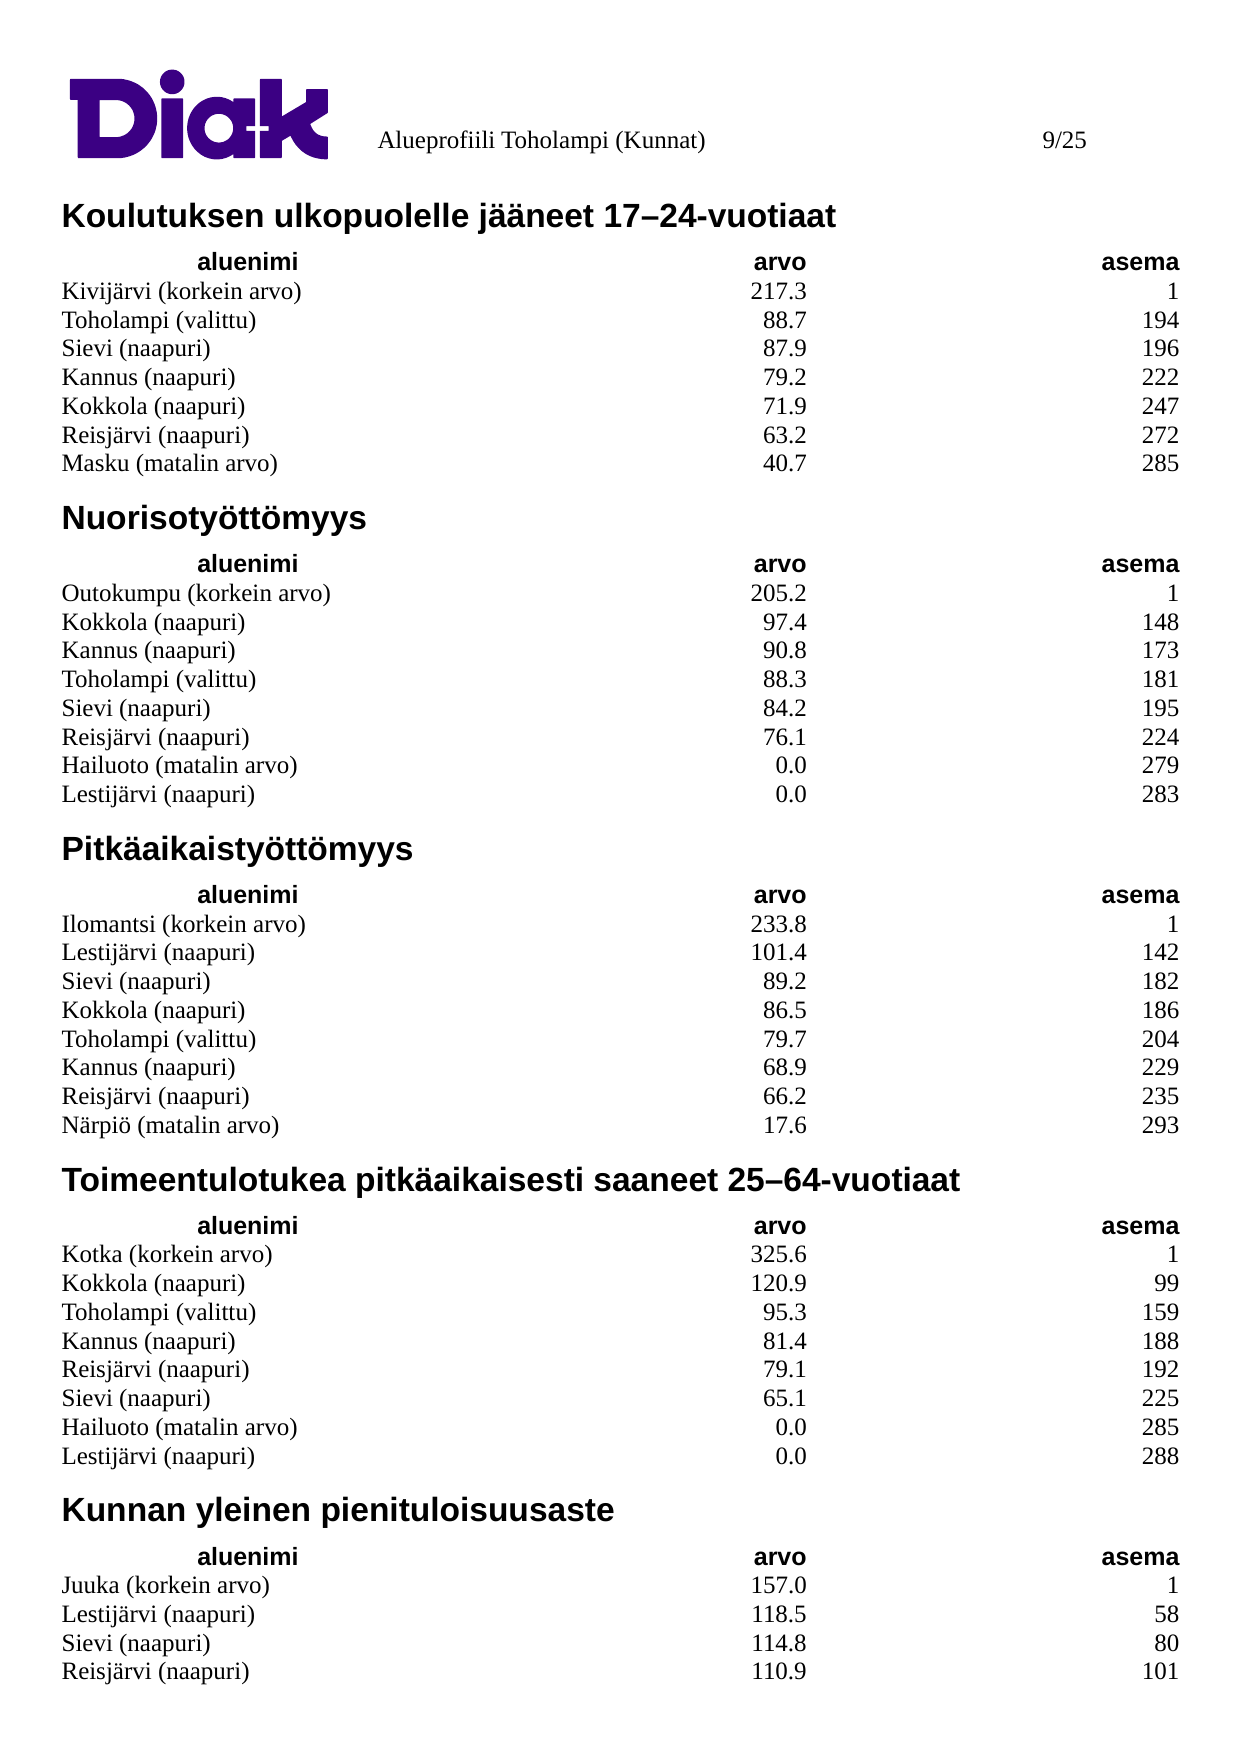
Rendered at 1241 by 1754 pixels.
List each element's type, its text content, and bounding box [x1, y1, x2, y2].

table_cell 95.3 [434, 1297, 806, 1326]
table_cell 0.0 [434, 1441, 806, 1469]
table_cell 86.5 [434, 995, 806, 1024]
table_cell 293 [806, 1110, 1179, 1139]
table_cell 101 [806, 1656, 1179, 1685]
table_cell 1 [806, 578, 1179, 607]
table_cell Reisjärvi (naapuri) [61, 1656, 434, 1685]
table_cell Masku (matalin arvo) [61, 449, 434, 477]
table_header aluenimi [61, 549, 434, 578]
table_cell 120.9 [434, 1268, 806, 1297]
table_cell Toholampi (valittu) [61, 1024, 434, 1052]
table_cell Reisjärvi (naapuri) [61, 722, 434, 751]
table_cell Kannus (naapuri) [61, 1326, 434, 1354]
table_cell 181 [806, 664, 1179, 693]
table_cell 40.7 [434, 449, 806, 477]
table_cell 1 [806, 276, 1179, 305]
table_cell 87.9 [434, 334, 806, 362]
table_cell 0.0 [434, 751, 806, 779]
table_cell 285 [806, 1412, 1179, 1441]
table_cell Ilomantsi (korkein arvo) [61, 909, 434, 937]
table_cell 88.7 [434, 305, 806, 333]
table_cell 0.0 [434, 1412, 806, 1441]
table_cell 142 [806, 938, 1179, 966]
table_cell Kannus (naapuri) [61, 362, 434, 391]
table_cell Kotka (korkein arvo) [61, 1240, 434, 1268]
table_cell 159 [806, 1297, 1179, 1326]
table_cell Lestijärvi (naapuri) [61, 1599, 434, 1628]
table_cell Reisjärvi (naapuri) [61, 420, 434, 448]
table_cell Reisjärvi (naapuri) [61, 1081, 434, 1110]
table_cell Sievi (naapuri) [61, 334, 434, 362]
table_cell Hailuoto (matalin arvo) [61, 751, 434, 779]
table_cell 79.7 [434, 1024, 806, 1052]
table_cell 272 [806, 420, 1179, 448]
table_cell 68.9 [434, 1053, 806, 1081]
table_cell 66.2 [434, 1081, 806, 1110]
table_cell 65.1 [434, 1383, 806, 1412]
table_cell 58 [806, 1599, 1179, 1628]
table_cell 118.5 [434, 1599, 806, 1628]
table_cell 99 [806, 1268, 1179, 1297]
table_cell 148 [806, 607, 1179, 636]
table_cell 224 [806, 722, 1179, 751]
subtitle Kunnan yleinen pienituloisuusaste [61, 1490, 1179, 1529]
table_cell Juuka (korkein arvo) [61, 1570, 434, 1599]
table_cell 110.9 [434, 1656, 806, 1685]
table_cell 17.6 [434, 1110, 806, 1139]
table_cell 288 [806, 1441, 1179, 1469]
table_header asema [806, 1211, 1179, 1239]
table_cell Sievi (naapuri) [61, 966, 434, 995]
table_header arvo [434, 247, 806, 276]
table_cell 79.1 [434, 1355, 806, 1383]
table_cell Reisjärvi (naapuri) [61, 1355, 434, 1383]
table_cell Toholampi (valittu) [61, 1297, 434, 1326]
table_cell 90.8 [434, 636, 806, 664]
table_cell Närpiö (matalin arvo) [61, 1110, 434, 1139]
table_cell 81.4 [434, 1326, 806, 1354]
subtitle Pitkäaikaistyöttömyys [61, 829, 1179, 867]
table_cell 279 [806, 751, 1179, 779]
table_cell 71.9 [434, 391, 806, 420]
table_cell 283 [806, 779, 1179, 808]
table_cell 325.6 [434, 1240, 806, 1268]
table_cell 186 [806, 995, 1179, 1024]
table_cell 89.2 [434, 966, 806, 995]
table_cell 235 [806, 1081, 1179, 1110]
table_cell 247 [806, 391, 1179, 420]
table_cell 204 [806, 1024, 1179, 1052]
table_cell 88.3 [434, 664, 806, 693]
table_cell Toholampi (valittu) [61, 664, 434, 693]
table_cell Kivijärvi (korkein arvo) [61, 276, 434, 305]
table_cell 84.2 [434, 693, 806, 722]
table_cell 80 [806, 1628, 1179, 1656]
table_cell 79.2 [434, 362, 806, 391]
table_cell Sievi (naapuri) [61, 1628, 434, 1656]
table_cell 196 [806, 334, 1179, 362]
table_cell Outokumpu (korkein arvo) [61, 578, 434, 607]
table_cell 173 [806, 636, 1179, 664]
table_cell 0.0 [434, 779, 806, 808]
table_cell 188 [806, 1326, 1179, 1354]
table_cell 1 [806, 1240, 1179, 1268]
table_header asema [806, 1541, 1179, 1570]
table_header arvo [434, 880, 806, 909]
table_header aluenimi [61, 1541, 434, 1570]
table_header asema [806, 880, 1179, 909]
subtitle Toimeentulotukea pitkäaikaisesti saaneet 25–64-vuotiaat [61, 1159, 1179, 1198]
table_cell 285 [806, 449, 1179, 477]
table_header arvo [434, 1211, 806, 1239]
table_cell 76.1 [434, 722, 806, 751]
table_header arvo [434, 1541, 806, 1570]
table_cell 217.3 [434, 276, 806, 305]
table_cell 157.0 [434, 1570, 806, 1599]
table_cell 195 [806, 693, 1179, 722]
table_cell Kannus (naapuri) [61, 636, 434, 664]
table_cell 205.2 [434, 578, 806, 607]
table_cell Lestijärvi (naapuri) [61, 1441, 434, 1469]
table_cell 97.4 [434, 607, 806, 636]
table_cell Toholampi (valittu) [61, 305, 434, 333]
subtitle Nuorisotyöttömyys [61, 498, 1179, 537]
table_header arvo [434, 549, 806, 578]
table_cell 1 [806, 909, 1179, 937]
table_cell 233.8 [434, 909, 806, 937]
table_cell 114.8 [434, 1628, 806, 1656]
table_cell Hailuoto (matalin arvo) [61, 1412, 434, 1441]
table_header asema [806, 247, 1179, 276]
subtitle Koulutuksen ulkopuolelle jääneet 17–24-vuotiaat [61, 196, 1179, 235]
table_cell 192 [806, 1355, 1179, 1383]
table_cell 222 [806, 362, 1179, 391]
table_cell 182 [806, 966, 1179, 995]
table_cell Kokkola (naapuri) [61, 391, 434, 420]
table_cell Lestijärvi (naapuri) [61, 938, 434, 966]
table_cell Kokkola (naapuri) [61, 995, 434, 1024]
table_cell 229 [806, 1053, 1179, 1081]
table_cell Kokkola (naapuri) [61, 1268, 434, 1297]
table_cell 1 [806, 1570, 1179, 1599]
table_cell 63.2 [434, 420, 806, 448]
table_cell Sievi (naapuri) [61, 1383, 434, 1412]
table_header aluenimi [61, 880, 434, 909]
table_header aluenimi [61, 1211, 434, 1239]
table_cell Kokkola (naapuri) [61, 607, 434, 636]
table_cell Lestijärvi (naapuri) [61, 779, 434, 808]
table_header asema [806, 549, 1179, 578]
table_cell 225 [806, 1383, 1179, 1412]
table_cell Sievi (naapuri) [61, 693, 434, 722]
table_header aluenimi [61, 247, 434, 276]
table_cell Kannus (naapuri) [61, 1053, 434, 1081]
table_cell 101.4 [434, 938, 806, 966]
table_cell 194 [806, 305, 1179, 333]
